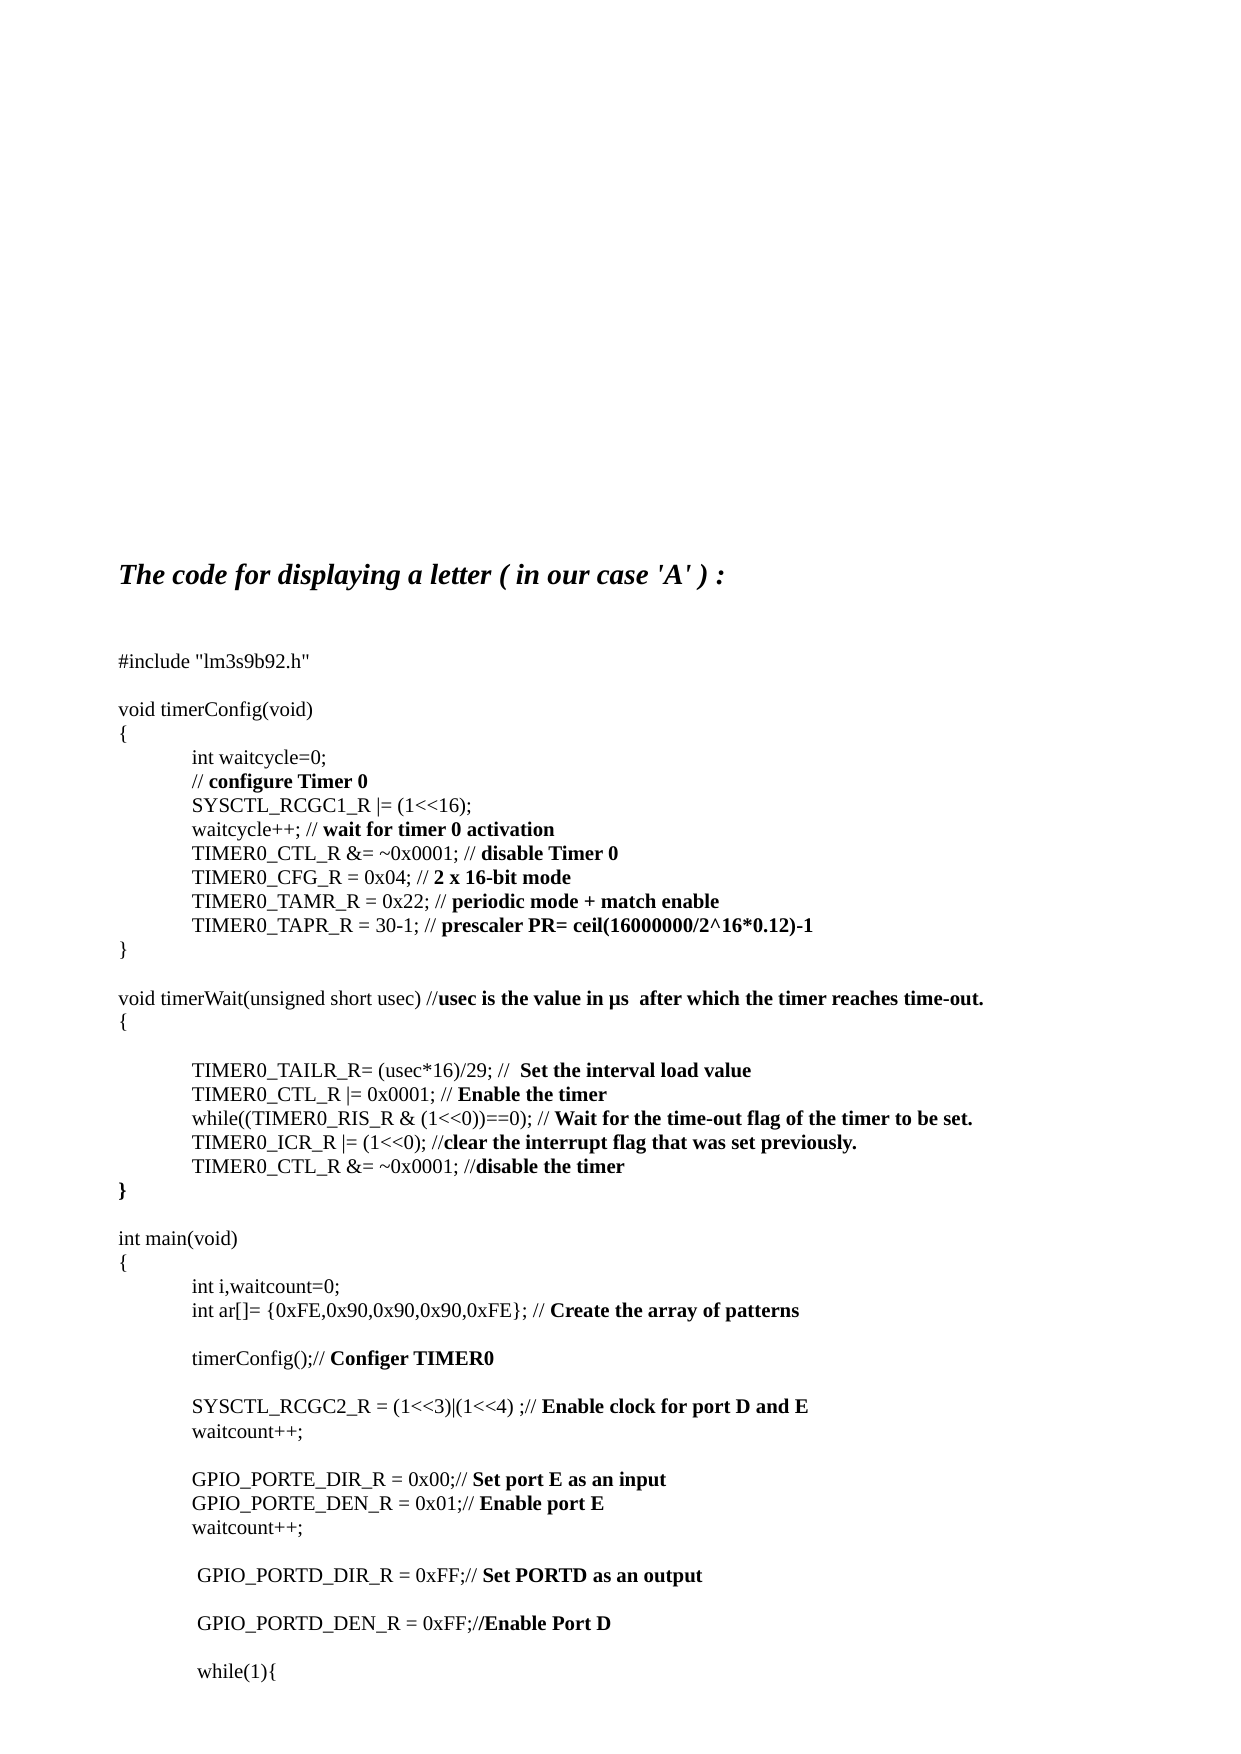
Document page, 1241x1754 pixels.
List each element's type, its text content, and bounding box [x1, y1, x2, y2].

text } [118, 1178, 1122, 1202]
text void timerConfig(void) [118, 697, 1122, 721]
text void timerWait(unsigned short usec) //usec is the value in µs after which the timer reaches time-out. [118, 985, 1122, 1009]
text int i,waitcount=0; [118, 1274, 1122, 1298]
text SYSCTL_RCGC2_R = (1<<3)|(1<<4) ;// Enable clock for port D and E [118, 1394, 1122, 1418]
text TIMER0_TAMR_R = 0x22; // periodic mode + match enable [118, 889, 1122, 913]
text { [118, 721, 1122, 745]
text TIMER0_CFG_R = 0x04; // 2 x 16-bit mode [118, 865, 1122, 889]
text TIMER0_CTL_R &= ~0x0001; // disable Timer 0 [118, 841, 1122, 865]
text GPIO_PORTE_DIR_R = 0x00;// Set port E as an input [118, 1467, 1122, 1491]
text GPIO_PORTD_DEN_R = 0xFF;//Enable Port D [118, 1611, 1122, 1635]
text SYSCTL_RCGC1_R |= (1<<16); [118, 793, 1122, 817]
text waitcount++; [118, 1418, 1122, 1443]
text The code for displaying a letter ( in our case 'A' ) : [118, 557, 1122, 591]
text #include "lm3s9b92.h" [118, 648, 1122, 673]
text // configure Timer 0 [118, 769, 1122, 793]
text { [118, 1250, 1122, 1274]
text waitcycle++; // wait for timer 0 activation [118, 817, 1122, 841]
text TIMER0_TAILR_R= (usec*16)/29; // Set the interval load value [118, 1058, 1122, 1082]
text } [118, 937, 1122, 961]
text waitcount++; [118, 1515, 1122, 1539]
text timerConfig();// Configer TIMER0 [118, 1346, 1122, 1370]
text { [118, 1009, 1122, 1033]
text int main(void) [118, 1226, 1122, 1250]
text int waitcycle=0; [118, 745, 1122, 769]
text TIMER0_CTL_R &= ~0x0001; //disable the timer [118, 1154, 1122, 1178]
text TIMER0_CTL_R |= 0x0001; // Enable the timer [118, 1082, 1122, 1106]
text while((TIMER0_RIS_R & (1<<0))==0); // Wait for the time-out flag of the timer to be set. [118, 1106, 1122, 1130]
text int ar[]= {0xFE,0x90,0x90,0x90,0xFE}; // Create the array of patterns [118, 1298, 1122, 1322]
text TIMER0_TAPR_R = 30-1; // prescaler PR= ceil(16000000/2^16*0.12)-1 [118, 913, 1122, 937]
text GPIO_PORTE_DEN_R = 0x01;// Enable port E [118, 1491, 1122, 1515]
text TIMER0_ICR_R |= (1<<0); //clear the interrupt flag that was set previously. [118, 1130, 1122, 1154]
text while(1){ [118, 1659, 1122, 1683]
text GPIO_PORTD_DIR_R = 0xFF;// Set PORTD as an output [118, 1563, 1122, 1587]
